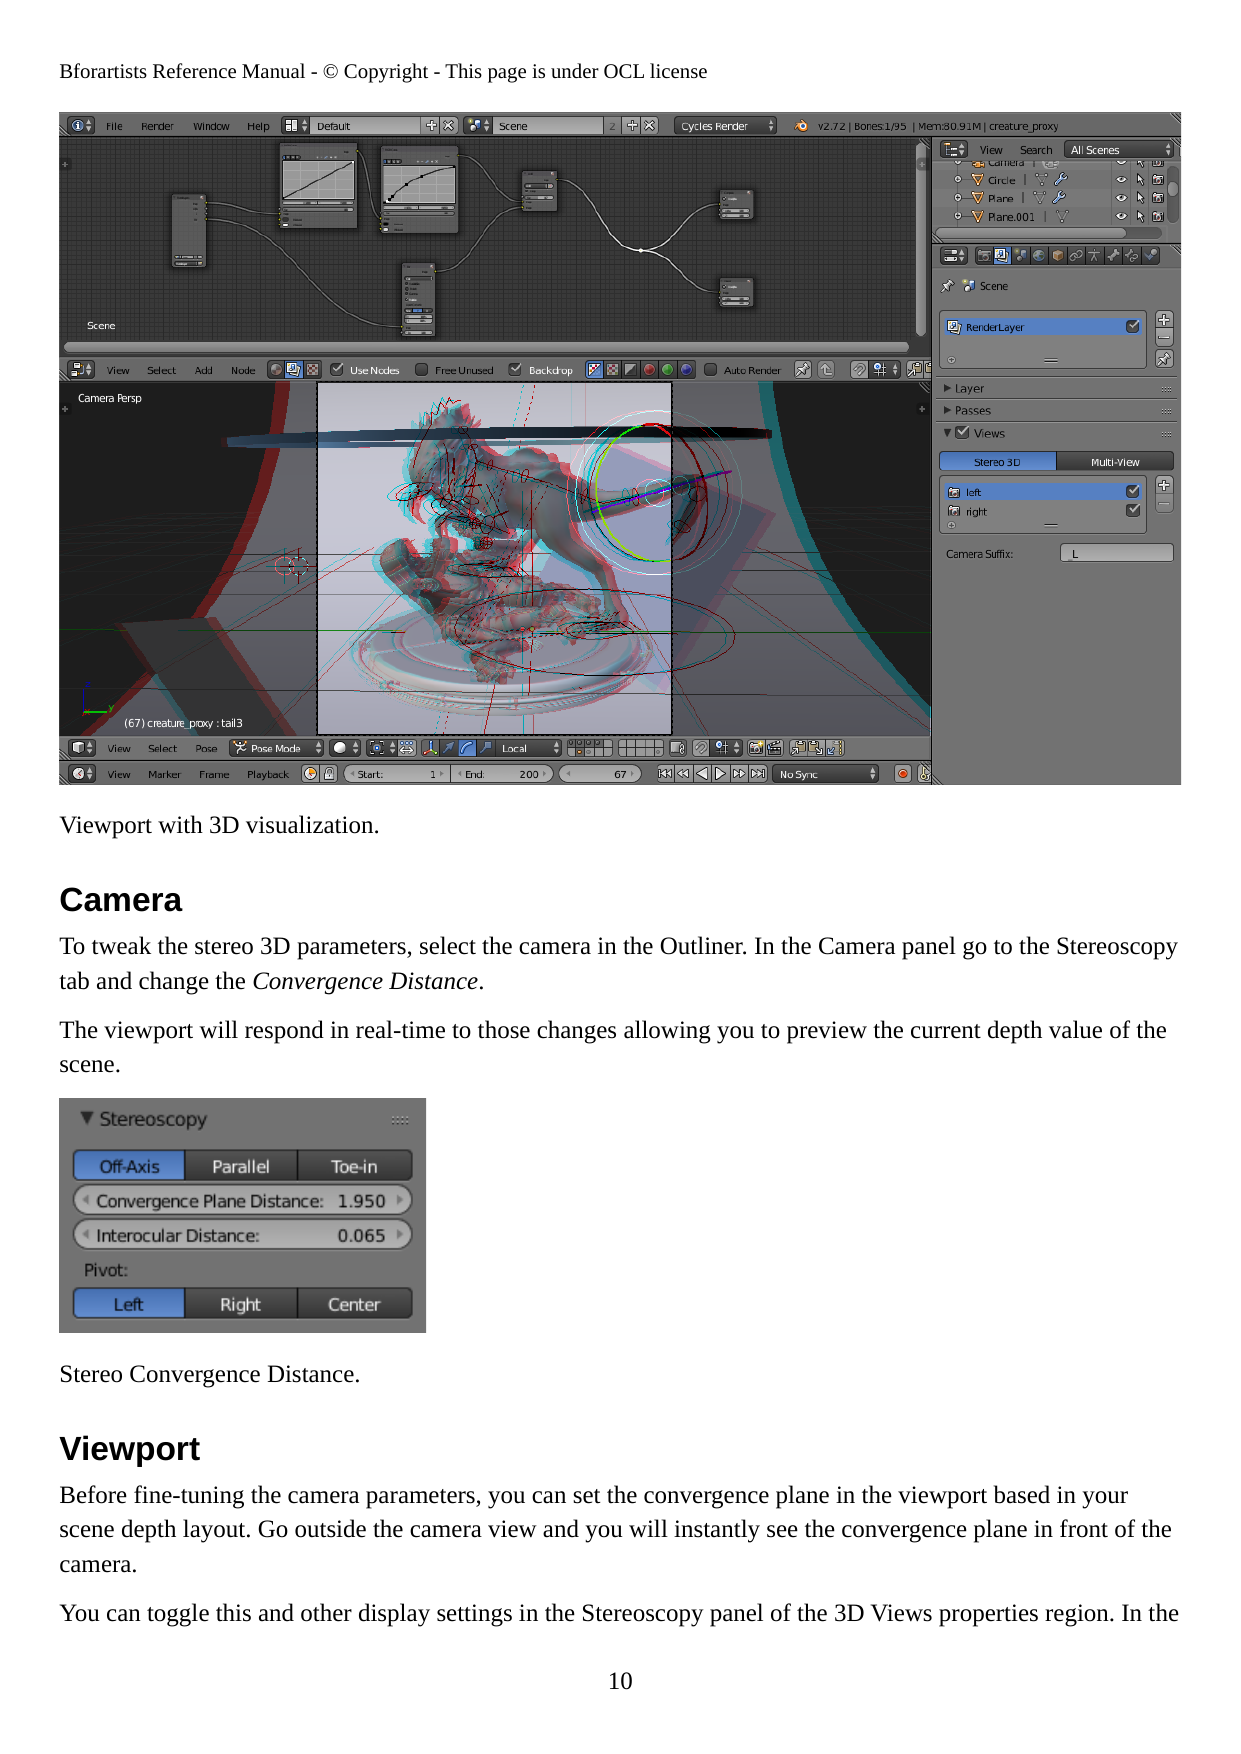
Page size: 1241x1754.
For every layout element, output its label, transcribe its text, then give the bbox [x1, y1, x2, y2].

subtitle Viewport [59, 1428, 1181, 1467]
picture [59, 1098, 427, 1333]
text Viewport with 3D visualization. [59, 810, 1181, 839]
text Before fine-tuning the camera parameters, you can set the convergence plane in the viewport based in your scene depth layout. Go outside the camera view and you will instantly see the convergence plane in front of the camera. [59, 1480, 1181, 1577]
subtitle Camera [59, 880, 1181, 919]
text The viewport will respond in real-time to those changes allowing you to preview the current depth value of the scene. [59, 1015, 1181, 1078]
text You can toggle this and other display settings in the Stereoscopy panel of the 3D Views properties region. In the [59, 1598, 1181, 1626]
text Stereo Convergence Distance. [59, 1359, 1181, 1387]
text To tweak the stereo 3D parameters, select the camera in the Outliner. In the Camera panel go to the Stereoscopy tab and change the Convergence Distance. [59, 931, 1181, 995]
picture [59, 112, 1182, 785]
